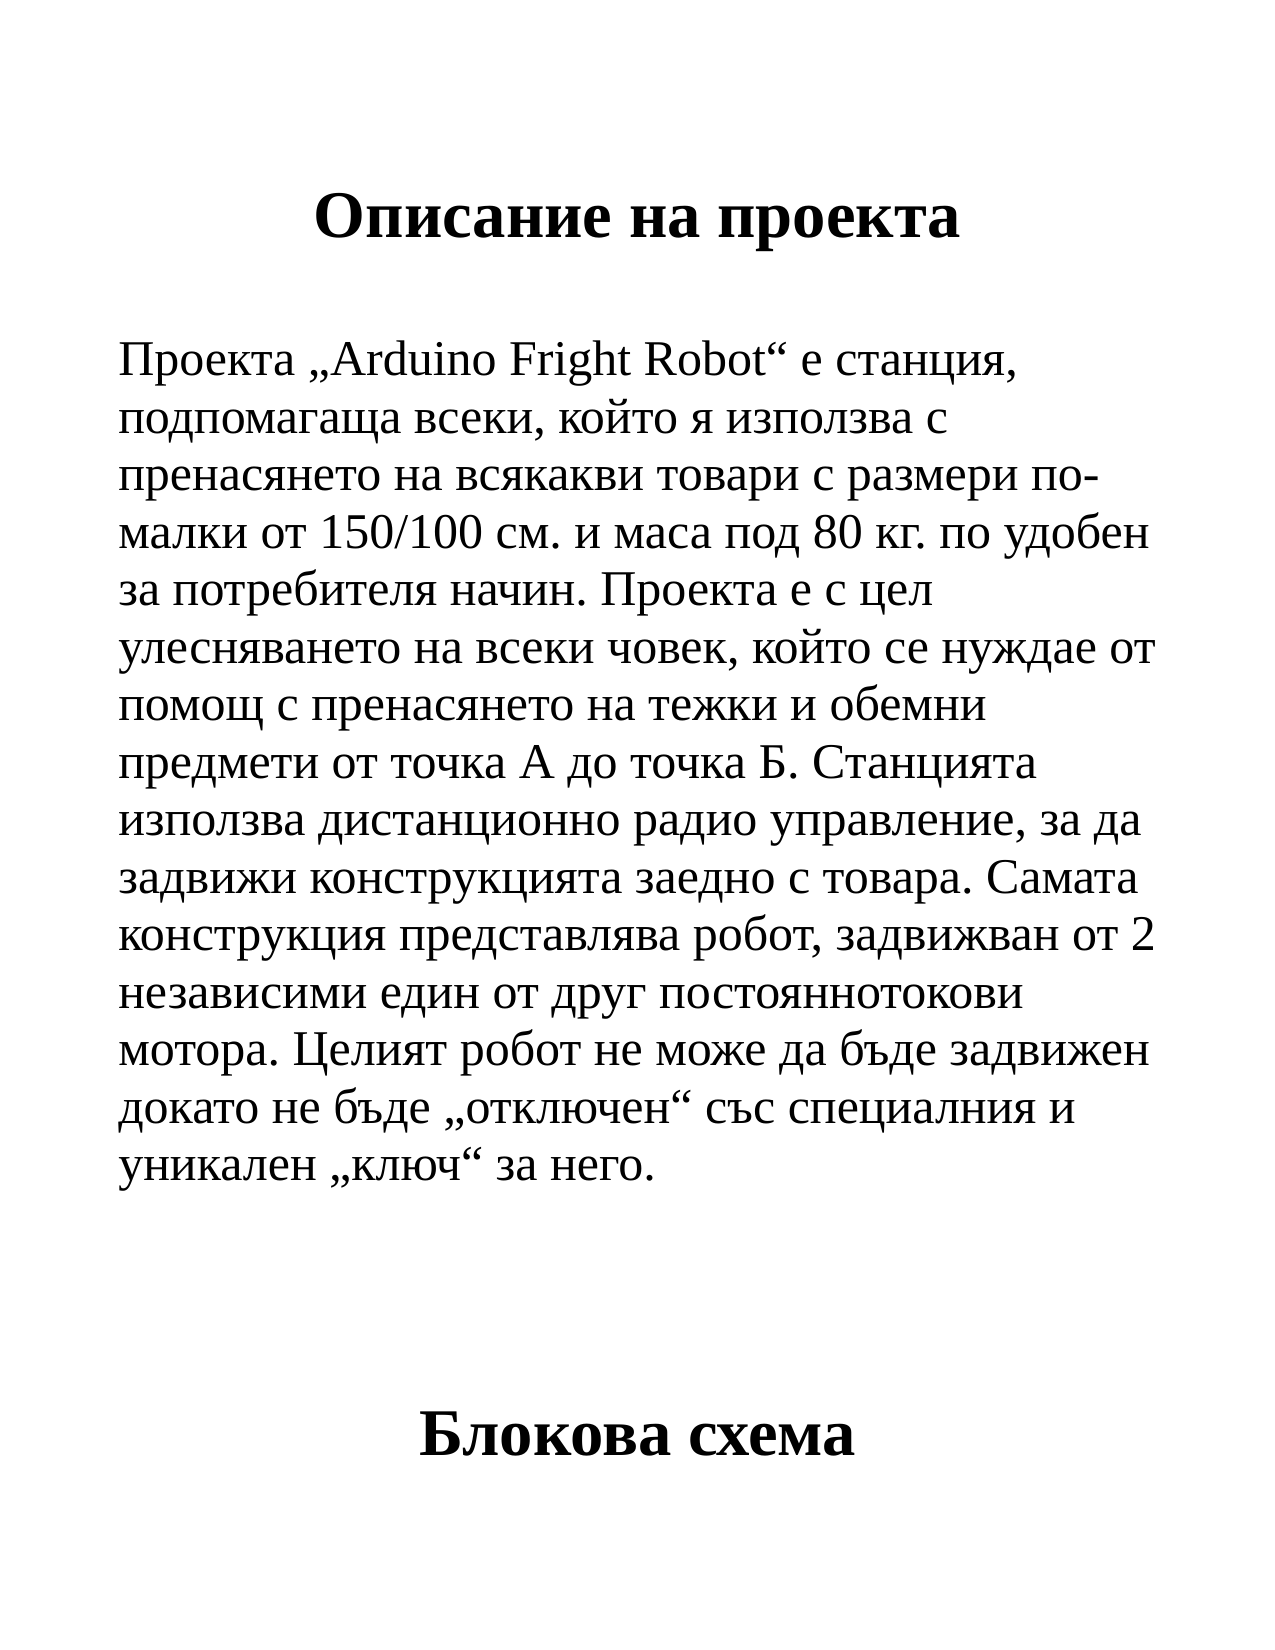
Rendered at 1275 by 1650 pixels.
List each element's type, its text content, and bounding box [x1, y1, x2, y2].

text Проекта „Arduino Fright Robot“ е станция, подпомагаща всеки, който я използва с пренасянето на всякакви товари с размери по-малки от 150/100 см. и маса под 80 кг. по удобен за потребителя начин. Проекта е с цел улесняването на всеки човек, който се нуждае от помощ с пренасянето на тежки и обемни предмети от точка А до точка Б. Станцията използва дистанционно радио управление, за да задвижи конструкцията заедно с товара. Самата конструкция представлява робот, задвижван от 2 независими един от друг постояннотокови мотора. Целият робот не може да бъде задвижен докато не бъде „отключен“ със специалния и уникален „ключ“ за него. [118, 329, 1157, 1191]
text Блокова схема [118, 1393, 1157, 1469]
text Описание на проекта [118, 176, 1157, 252]
